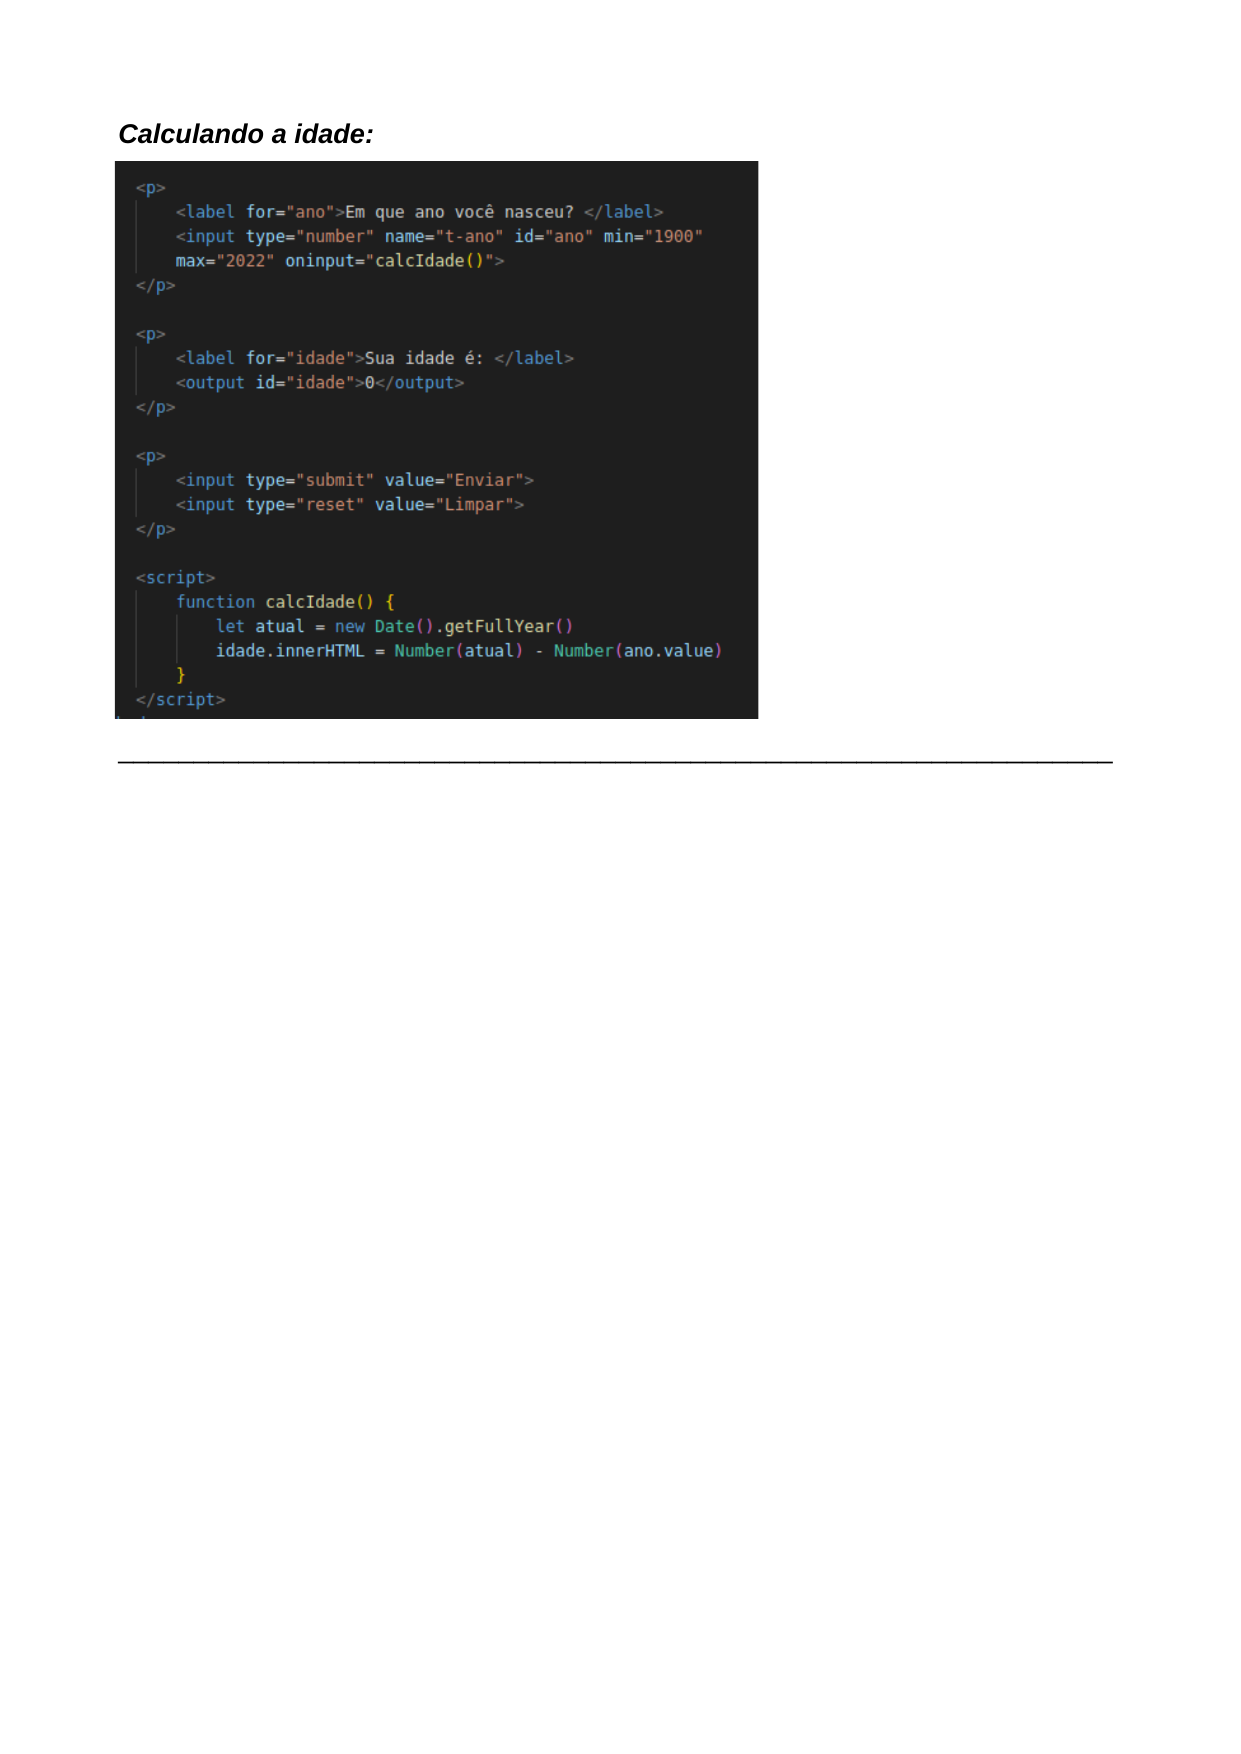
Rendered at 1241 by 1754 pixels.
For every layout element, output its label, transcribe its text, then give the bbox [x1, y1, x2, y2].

text __________________________________________________________________ [118, 733, 1122, 764]
picture [114, 161, 759, 719]
subtitle Calculando a idade: [118, 118, 1122, 149]
